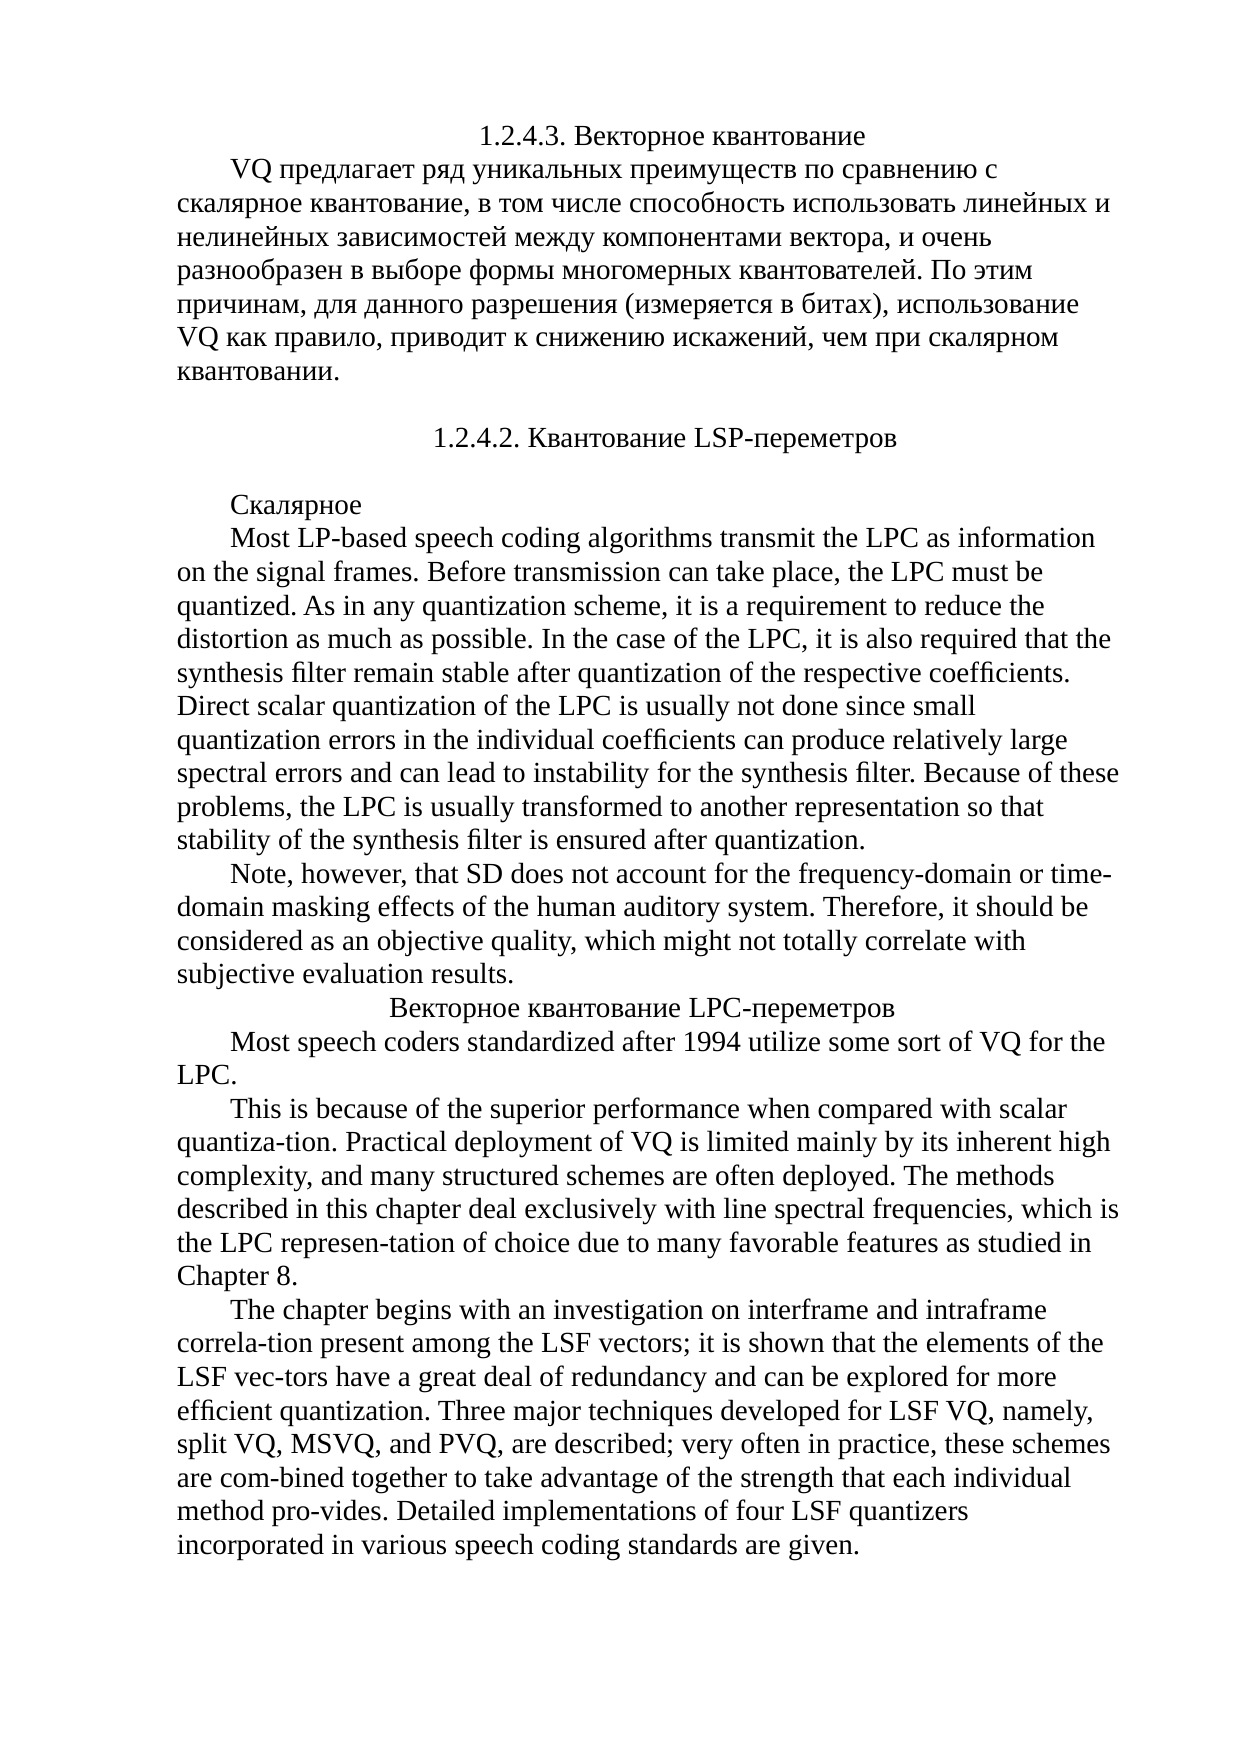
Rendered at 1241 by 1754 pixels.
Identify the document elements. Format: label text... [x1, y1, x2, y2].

text This is because of the superior performance when compared with scalar quantiza-tion. Practical deployment of VQ is limited mainly by its inherent high complexity, and many structured schemes are often deployed. The methods described in this chapter deal exclusively with line spectral frequencies, which is the LPC represen-tation of choice due to many favorable features as studied in Chapter 8. [177, 1091, 1122, 1292]
text Note, however, that SD does not account for the frequency-domain or time-domain masking effects of the human auditory system. Therefore, it should be considered as an objective quality, which might not totally correlate with subjective evaluation results. [177, 856, 1122, 990]
text The chapter begins with an investigation on interframe and intraframe correla-tion present among the LSF vectors; it is shown that the elements of the LSF vec-tors have a great deal of redundancy and can be explored for more efﬁcient quantization. Three major techniques developed for LSF VQ, namely, split VQ, MSVQ, and PVQ, are described; very often in practice, these schemes are com-bined together to take advantage of the strength that each individual method pro-vides. Detailed implementations of four LSF quantizers incorporated in various speech coding standards are given. [177, 1292, 1122, 1560]
text 1.2.4.3. Векторное квантование [177, 118, 1122, 152]
text Скалярное [177, 487, 1122, 521]
text Векторное квантование LPC-переметров [177, 990, 1122, 1024]
text Most LP-based speech coding algorithms transmit the LPC as information on the signal frames. Before transmission can take place, the LPC must be quantized. As in any quantization scheme, it is a requirement to reduce the distortion as much as possible. In the case of the LPC, it is also required that the synthesis ﬁlter remain stable after quantization of the respective coefﬁcients. Direct scalar quantization of the LPC is usually not done since small quantization errors in the individual coefﬁcients can produce relatively large spectral errors and can lead to instability for the synthesis ﬁlter. Because of these problems, the LPC is usually transformed to another representation so that stability of the synthesis ﬁlter is ensured after quantization. [177, 521, 1122, 856]
text Most speech coders standardized after 1994 utilize some sort of VQ for the LPC. [177, 1024, 1122, 1091]
text 1.2.4.2. Квантование LSP-переметров [177, 420, 1122, 453]
text VQ предлагает ряд уникальных преимуществ по сравнению с скалярное квантование, в том числе способность использовать линейных и нелинейных зависимостей между компонентами вектора, и очень разнообразен в выборе формы многомерных квантователей. По этим причинам, для данного разрешения (измеряется в битах), использование VQ как правило, приводит к снижению искажений, чем при скалярном квантовании. [177, 152, 1122, 386]
